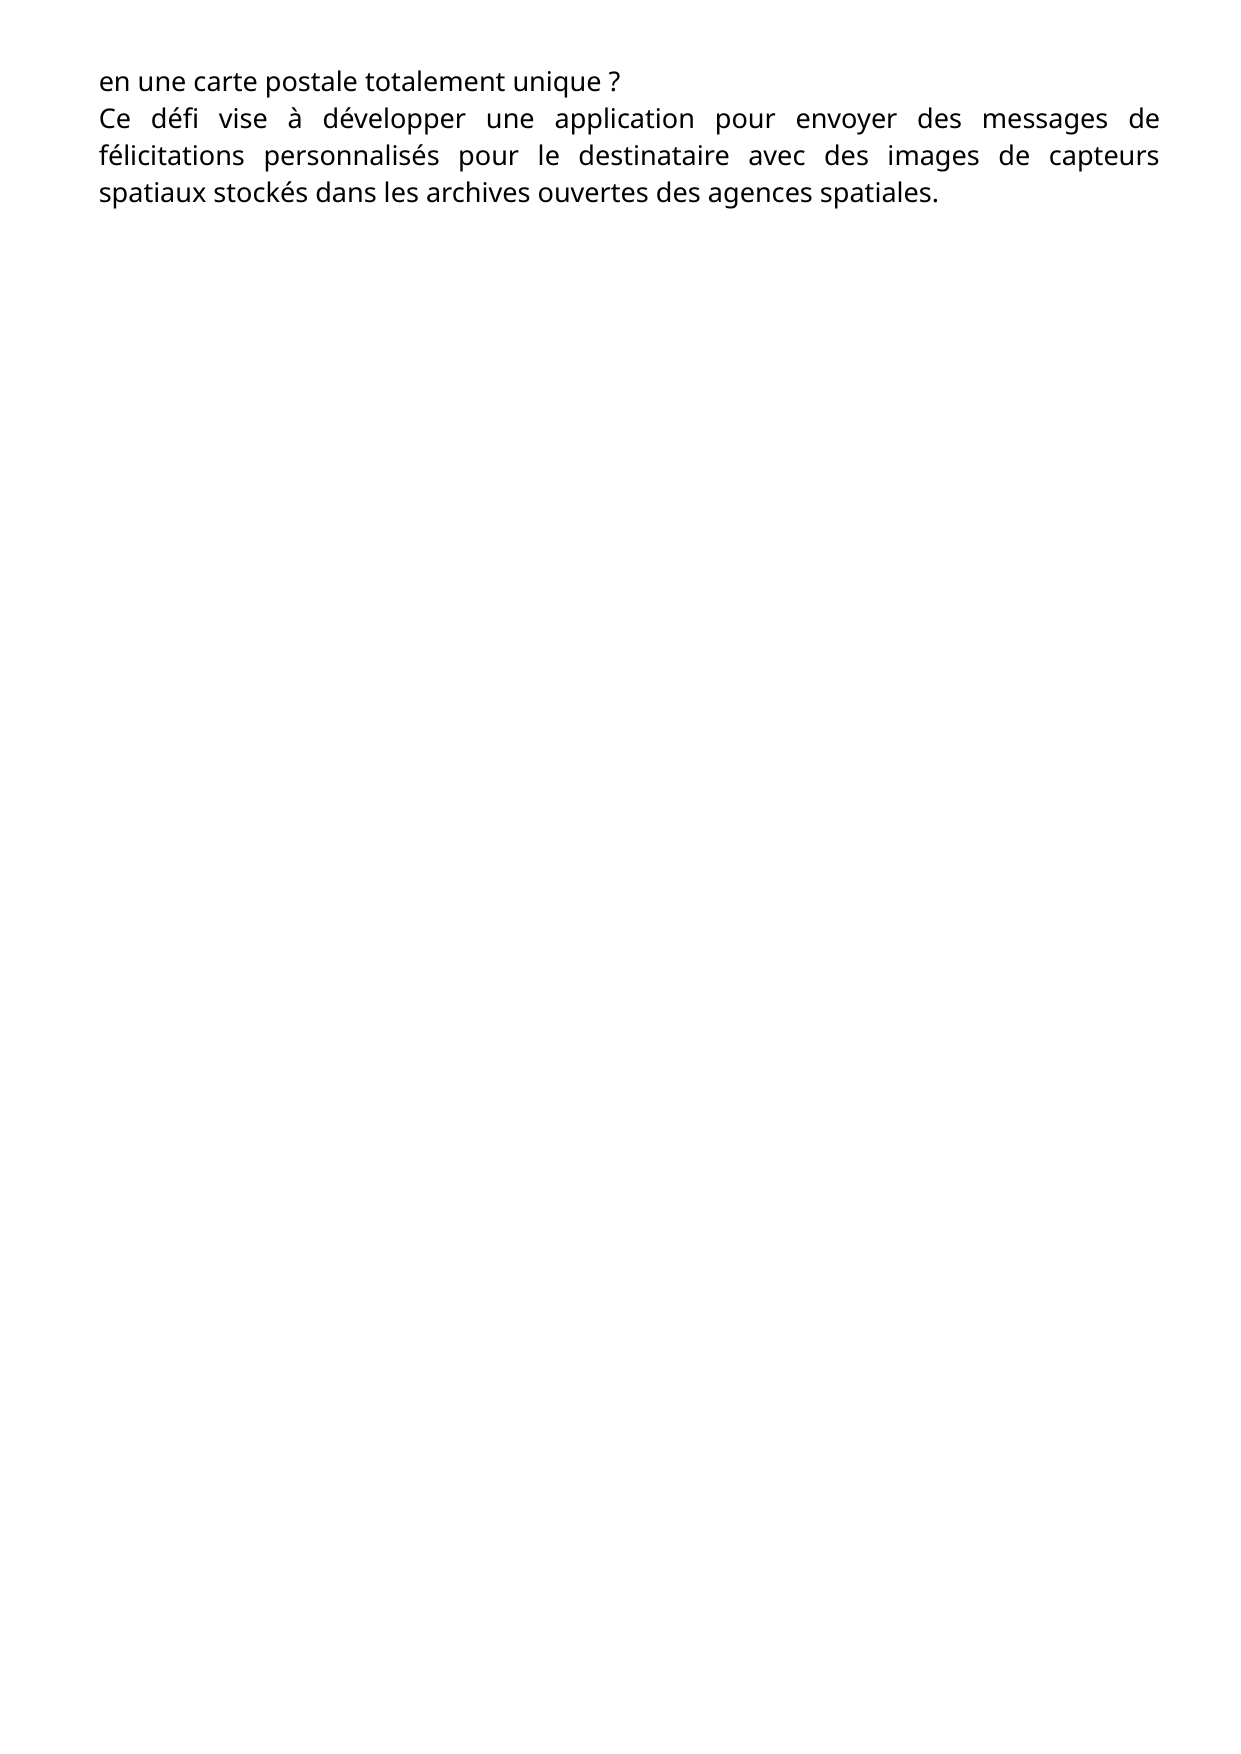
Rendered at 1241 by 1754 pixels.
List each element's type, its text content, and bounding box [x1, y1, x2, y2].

text Ce défi vise à développer une application pour envoyer des messages de félicitations personnalisés pour le destinataire avec des images de capteurs spatiaux stockés dans les archives ouvertes des agences spatiales. [98, 99, 1161, 210]
text en une carte postale totalement unique ? [98, 62, 1161, 99]
